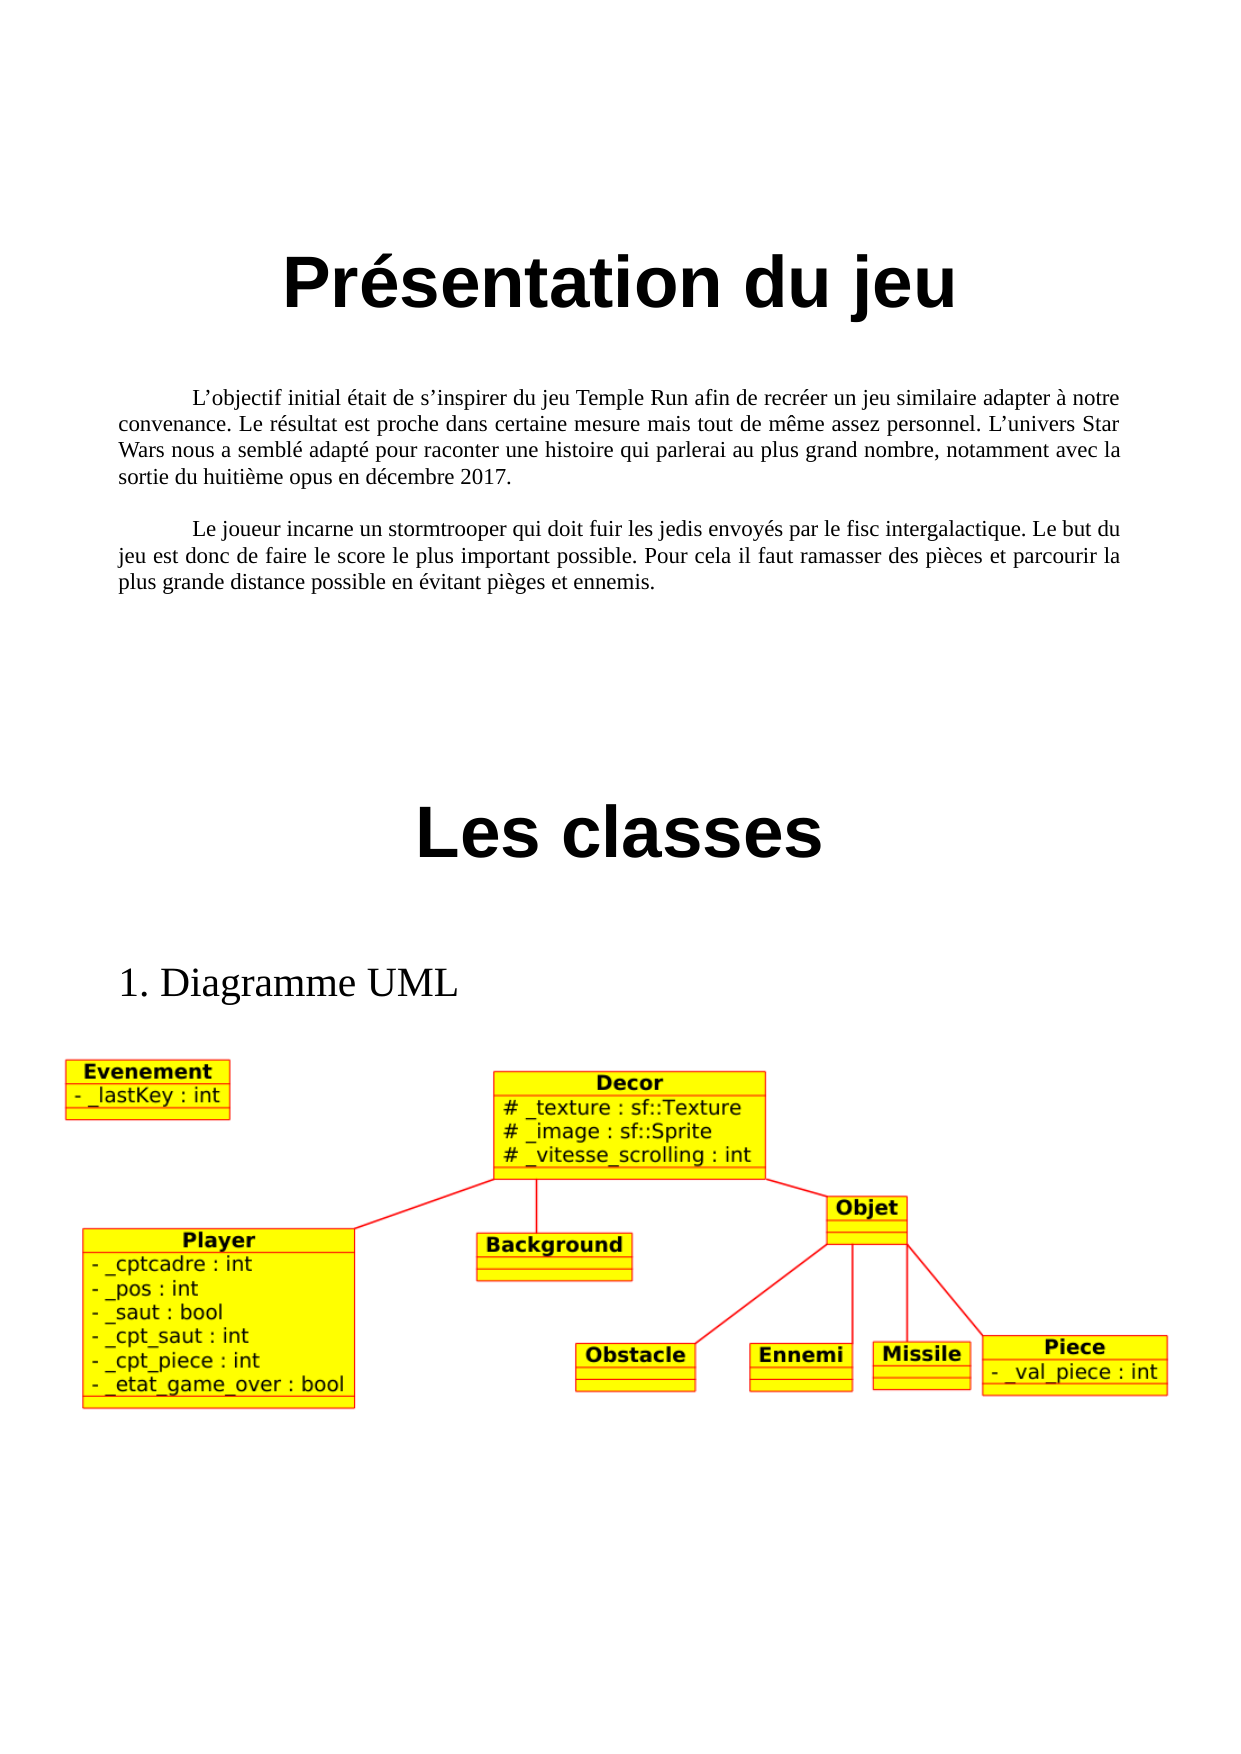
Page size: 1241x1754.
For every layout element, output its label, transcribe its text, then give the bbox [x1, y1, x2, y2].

text Le joueur incarne un stormtrooper qui doit fuir les jedis envoyés par le fisc intergalactique. Le but du jeu est donc de faire le score le plus important possible. Pour cela il faut ramasser des pièces et parcourir la plus grande distance possible en évitant pièges et ennemis. [118, 516, 1122, 594]
text L’objectif initial était de s’inspirer du jeu Temple Run afin de recréer un jeu similaire adapter à notre convenance. Le résultat est proche dans certaine mesure mais tout de même assez personnel. L’univers Star Wars nous a semblé adapté pour raconter une histoire qui parlerai au plus grand nombre, notamment avec la sortie du huitième opus en décembre 2017. [118, 384, 1122, 489]
subtitle Les classes [118, 789, 1122, 873]
text 1. Diagramme UML [118, 957, 1122, 1005]
subtitle Présentation du jeu [118, 239, 1122, 323]
picture [52, 1045, 1175, 1416]
